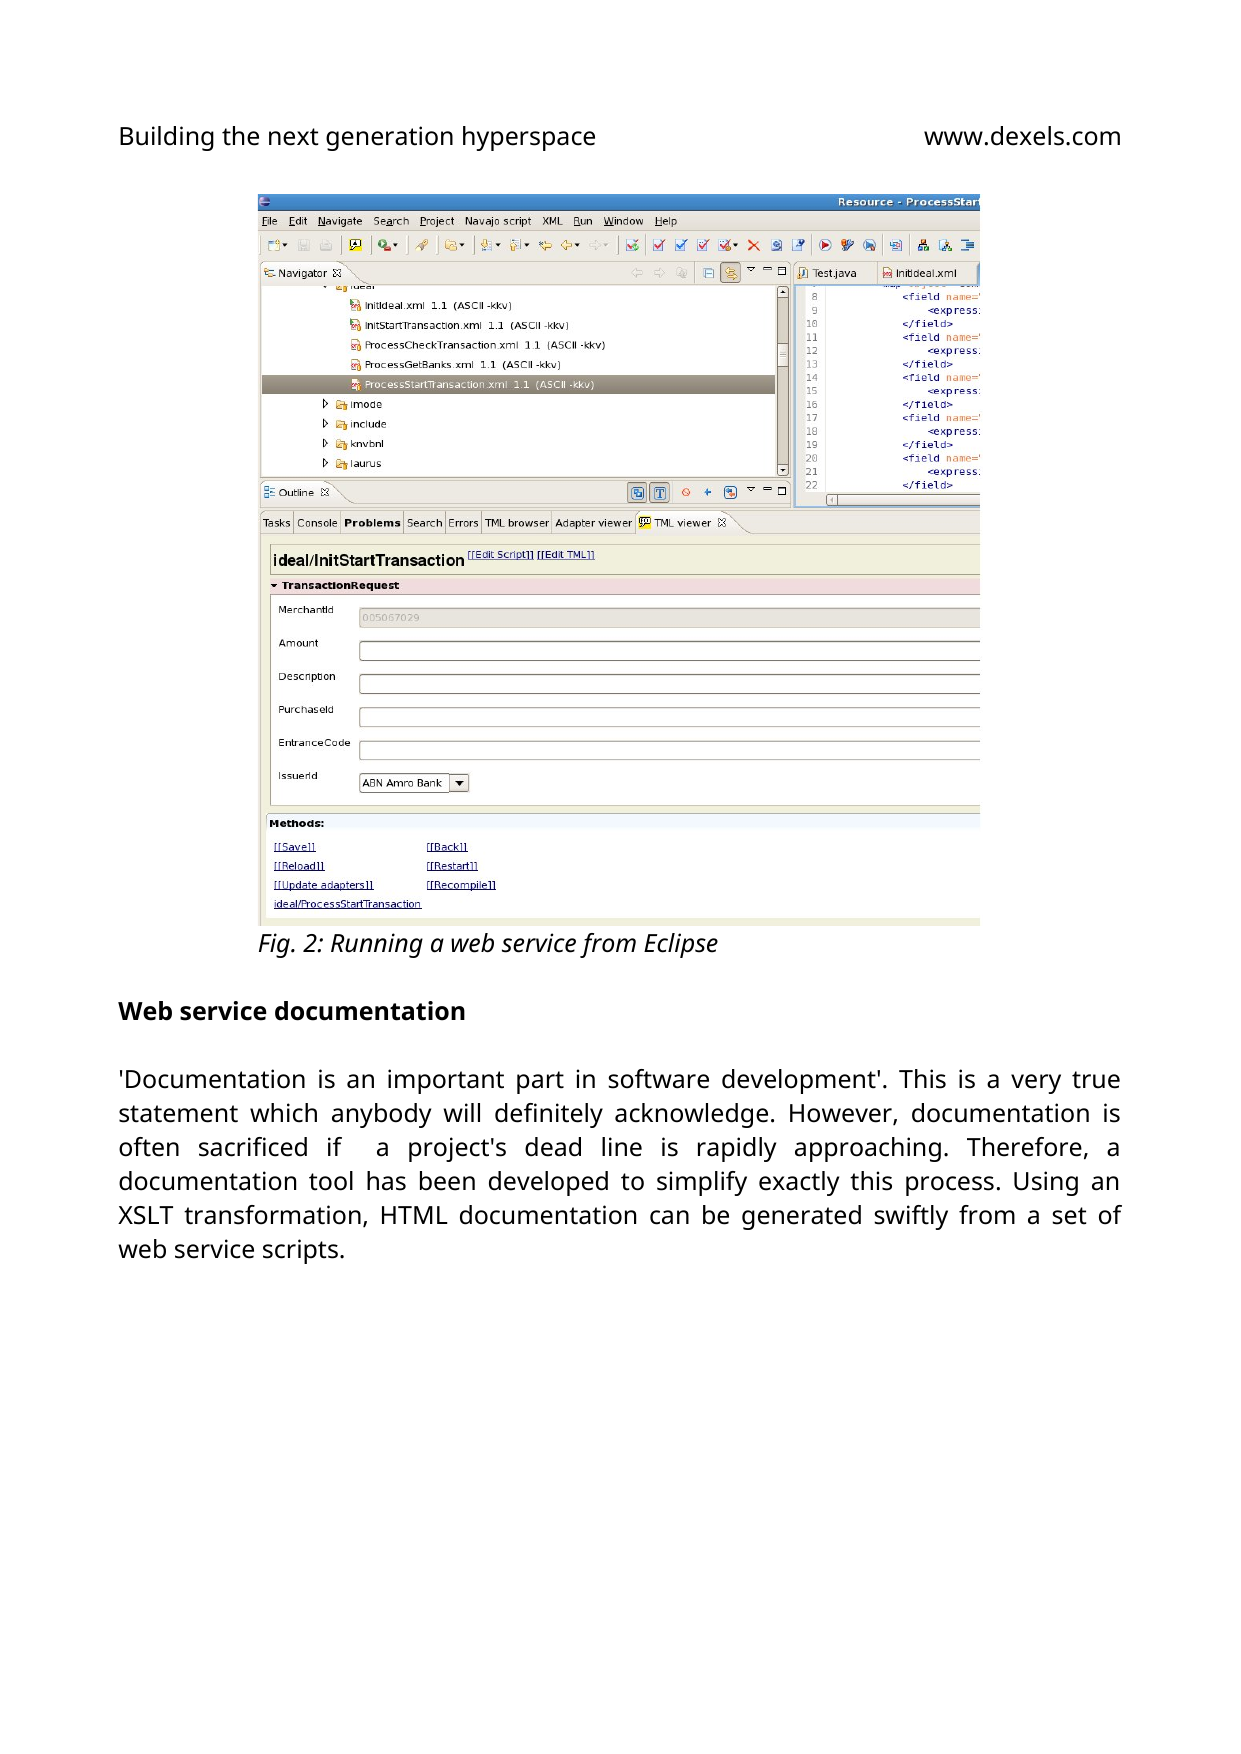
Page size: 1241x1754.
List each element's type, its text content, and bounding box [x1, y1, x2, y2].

picture [257, 194, 983, 926]
text Fig. 2: Running a web service from Eclipse [258, 926, 982, 959]
text Web service documentation [118, 993, 1122, 1028]
text 'Documentation is an important part in software development'. This is a very true statement which anybody will definitely acknowledge. However, documentation is often sacrificed if a project's dead line is rapidly approaching. Therefore, a documentation tool has been developed to simplify exactly this process. Using an XSLT transformation, HTML documentation can be generated swiftly from a set of web service scripts. [118, 1062, 1122, 1266]
